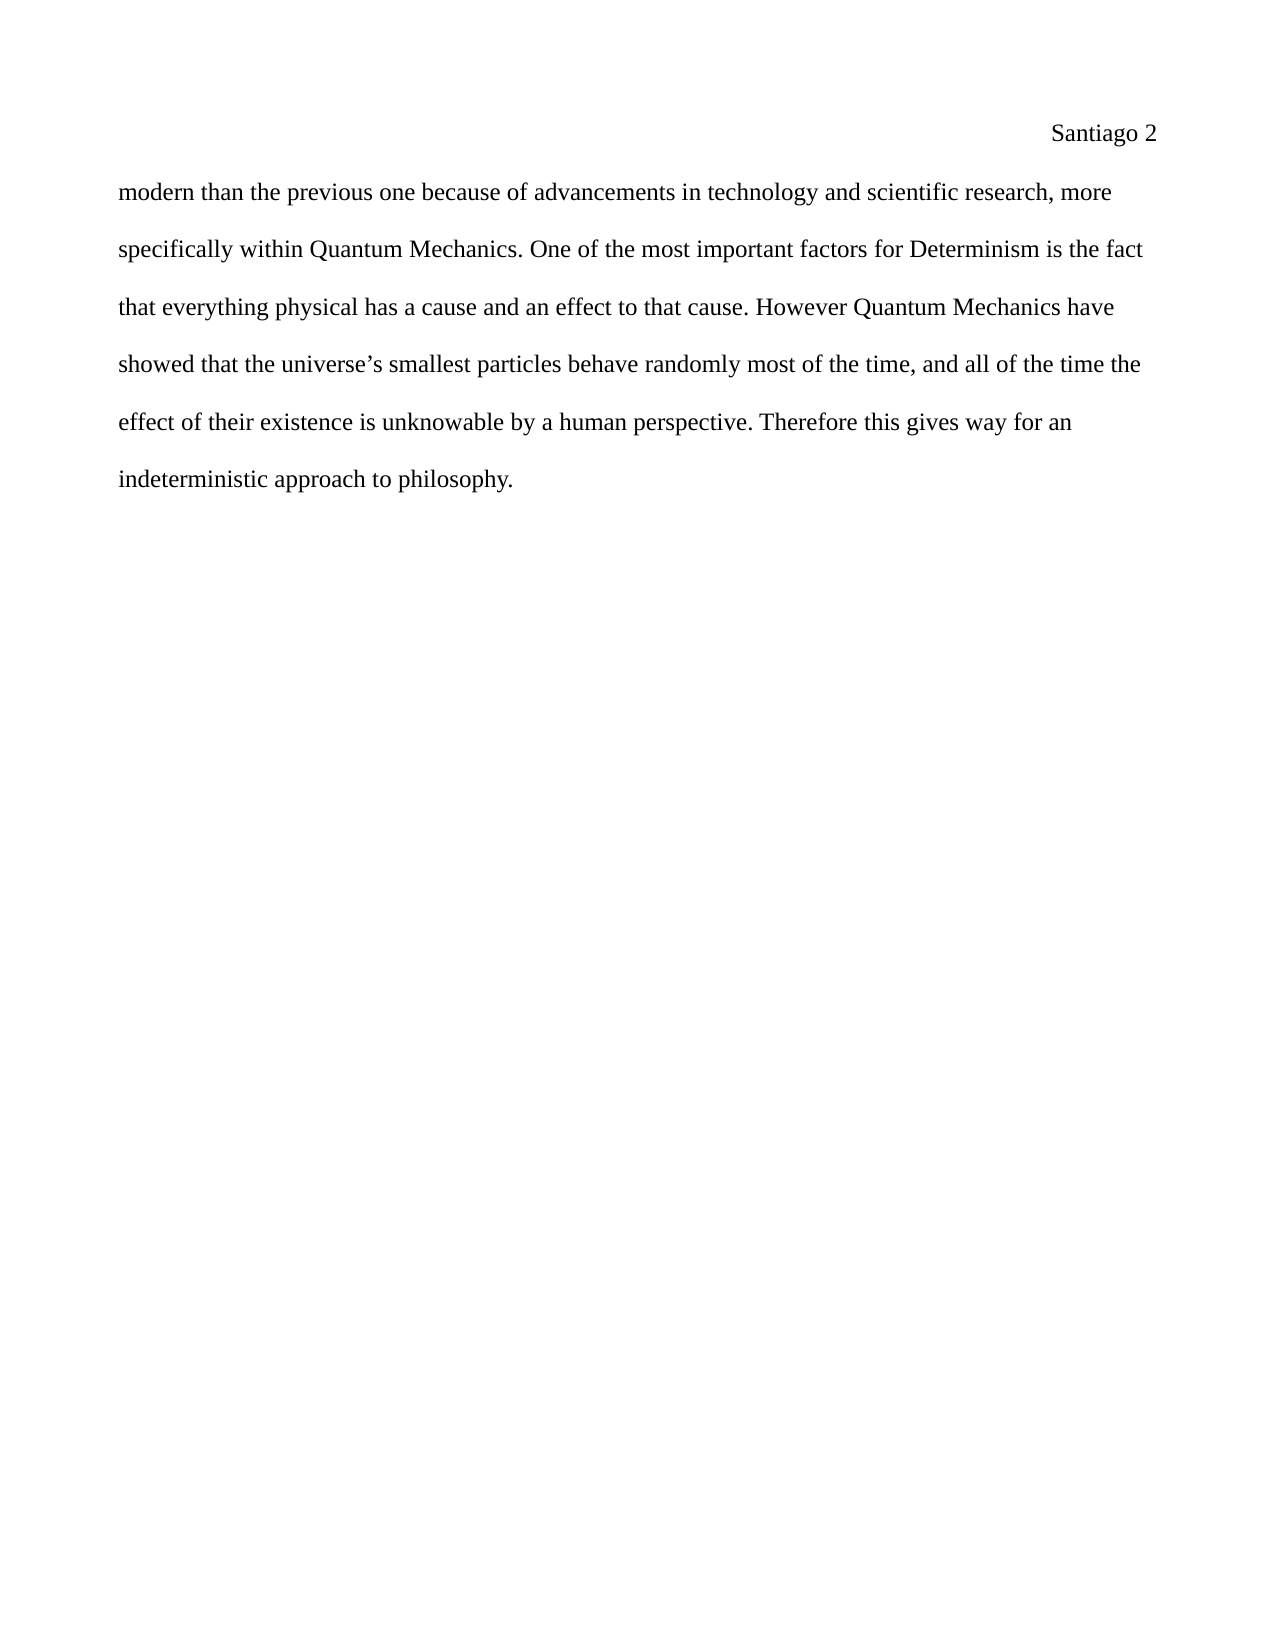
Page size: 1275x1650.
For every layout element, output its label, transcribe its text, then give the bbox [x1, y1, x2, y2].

text modern than the previous one because of advancements in technology and scientific research, more specifically within Quantum Mechanics. One of the most important factors for Determinism is the fact that everything physical has a cause and an effect to that cause. However Quantum Mechanics have showed that the universe’s smallest particles behave randomly most of the time, and all of the time the effect of their existence is unknowable by a human perspective. Therefore this gives way for an indeterministic approach to philosophy. [118, 177, 1157, 493]
